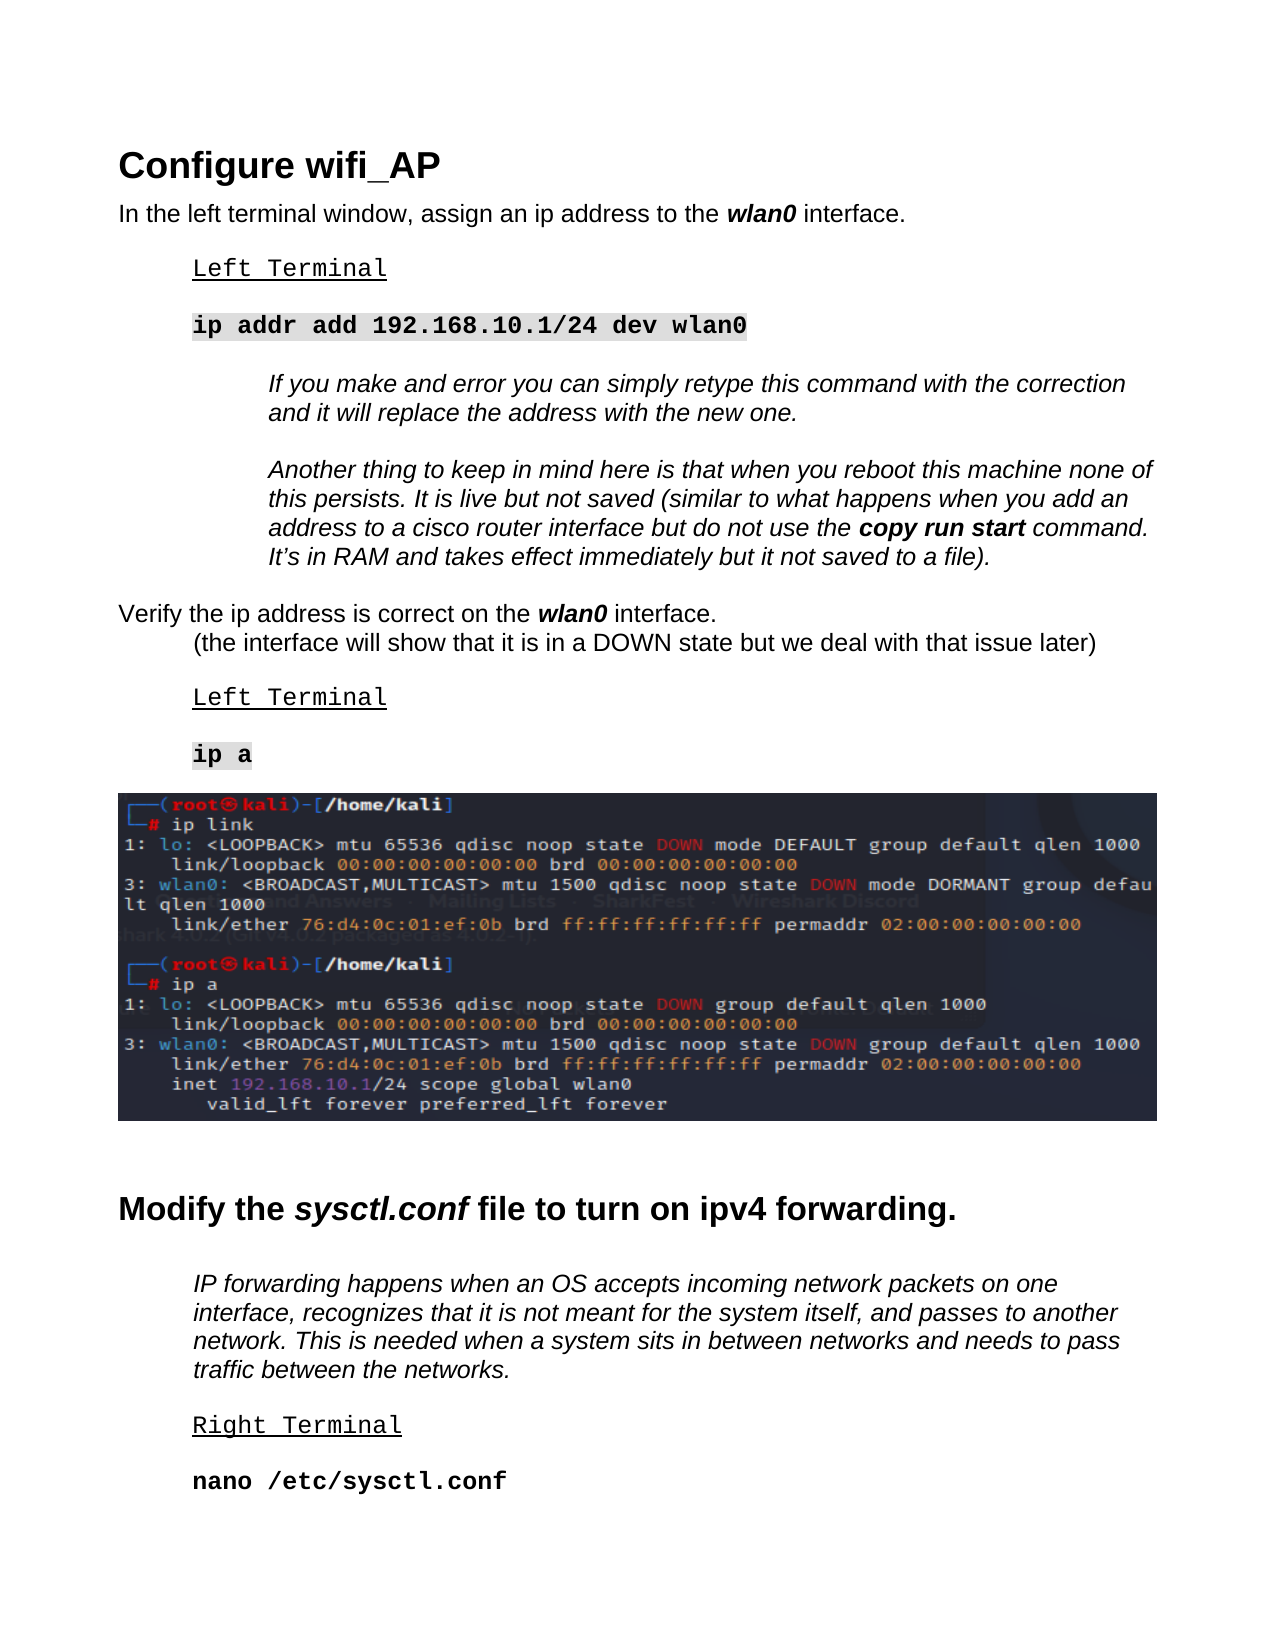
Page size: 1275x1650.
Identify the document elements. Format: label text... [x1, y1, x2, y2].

text In the left terminal window, assign an ip address to the wlan0 interface. [118, 199, 1157, 227]
text (the interface will show that it is in a DOWN state but we deal with that issue later) [193, 628, 1157, 657]
picture [118, 793, 1157, 1121]
text ip a [118, 742, 1157, 770]
text Verify the ip address is correct on the wlan0 interface. [118, 599, 1157, 628]
text Left Terminal [118, 256, 1157, 284]
text Left Terminal [118, 685, 1157, 713]
text Right Terminal [118, 1412, 1157, 1441]
text Another thing to keep in mind here is that when you reboot this machine none of this persists. It is live but not saved (similar to what happens when you add an address to a cisco router interface but do not use the copy run start command. It’s in RAM and takes effect immediately but it not saved to a file). [268, 455, 1157, 570]
text IP forwarding happens when an OS accepts incoming network packets on one interface, recognizes that it is not meant for the system itself, and passes to another network. This is needed when a system sits in between networks and needs to pass traffic between the networks. [193, 1269, 1157, 1384]
text If you make and error you can simply retype this command with the correction and it will replace the address with the new one. [268, 369, 1157, 427]
text nano /etc/sysctl.conf [118, 1469, 1157, 1497]
text ip addr add 192.168.10.1/24 dev wlan0 [118, 312, 1157, 341]
subtitle Configure wifi_AP [118, 143, 1157, 186]
subtitle Modify the sysctl.conf file to turn on ipv4 forwarding. [118, 1189, 1157, 1228]
